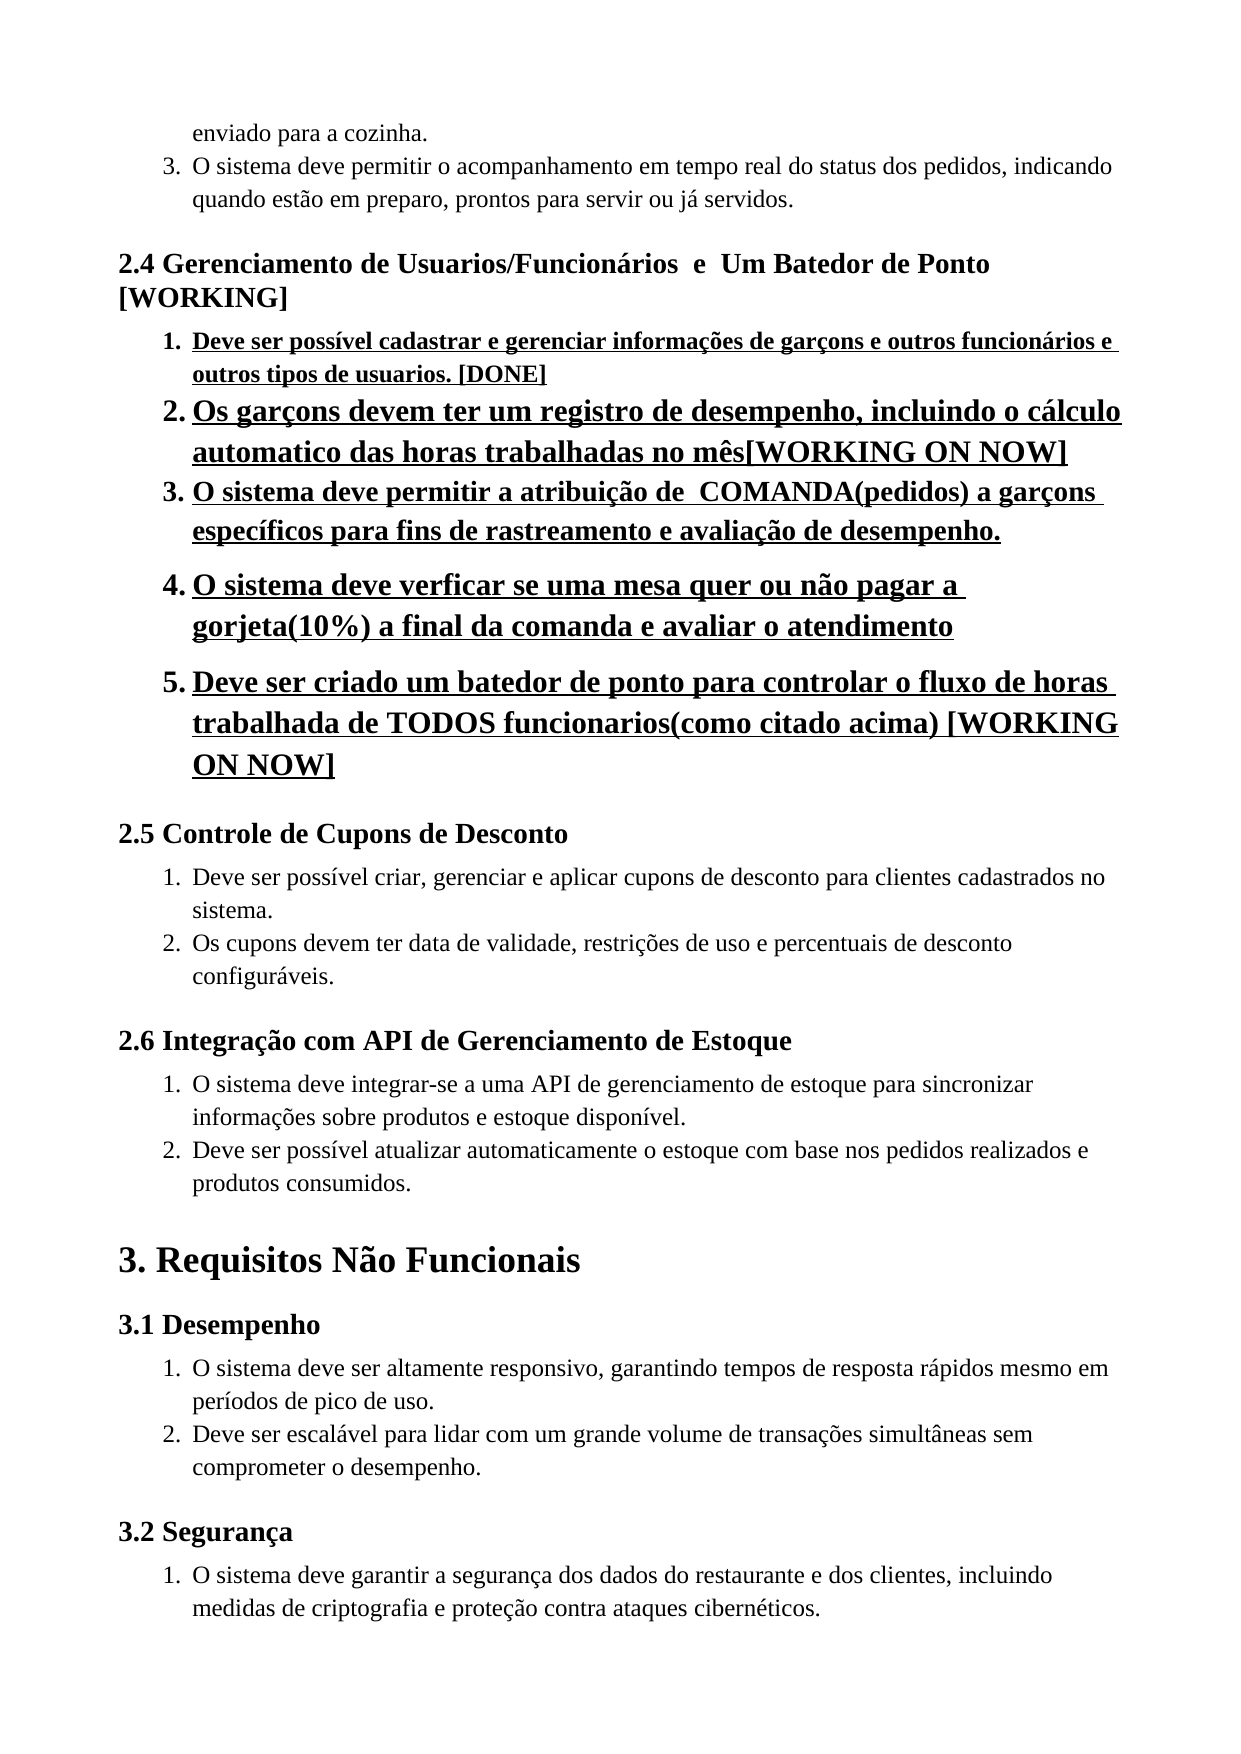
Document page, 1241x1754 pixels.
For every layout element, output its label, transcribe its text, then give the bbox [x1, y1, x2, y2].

list Os garçons devem ter um registro de desempenho, incluindo o cálculo automatico das horas trabalhadas no mês[WORKING ON NOW] [162, 392, 1122, 469]
list O sistema deve verficar se uma mesa quer ou não pagar a gorjeta(10%) a final da comanda e avaliar o atendimento [162, 566, 1122, 643]
list O sistema deve permitir a atribuição de COMANDA(pedidos) a garçons específicos para fins de rastreamento e avaliação de desempenho. [162, 474, 1122, 547]
list Deve ser possível atualizar automaticamente o estoque com base nos pedidos realizados e produtos consumidos. [162, 1136, 1122, 1197]
list enviado para a cozinha. [162, 118, 1122, 147]
subtitle 3.1 Desempenho [118, 1307, 1122, 1341]
list Deve ser escalável para lidar com um grande volume de transações simultâneas sem comprometer o desempenho. [162, 1419, 1122, 1481]
subtitle 3.2 Segurança [118, 1514, 1122, 1548]
list Deve ser possível cadastrar e gerenciar informações de garçons e outros funcionários e outros tipos de usuarios. [DONE] [162, 326, 1122, 388]
subtitle 2.6 Integração com API de Gerenciamento de Estoque [118, 1023, 1122, 1057]
list O sistema deve garantir a segurança dos dados do restaurante e dos clientes, incluindo medidas de criptografia e proteção contra ataques cibernéticos. [162, 1561, 1122, 1622]
subtitle 3. Requisitos Não Funcionais [118, 1237, 1122, 1280]
list O sistema deve integrar-se a uma API de gerenciamento de estoque para sincronizar informações sobre produtos e estoque disponível. [162, 1069, 1122, 1131]
subtitle 2.4 Gerenciamento de Usuarios/Funcionários e Um Batedor de Ponto [WORKING] [118, 246, 1122, 313]
list O sistema deve ser altamente responsivo, garantindo tempos de resposta rápidos mesmo em períodos de pico de uso. [162, 1353, 1122, 1415]
subtitle 2.5 Controle de Cupons de Desconto [118, 816, 1122, 850]
list Deve ser criado um batedor de ponto para controlar o fluxo de horas trabalhada de TODOS funcionarios(como citado acima) [WORKING ON NOW] [162, 663, 1122, 782]
list Os cupons devem ter data de validade, restrições de uso e percentuais de desconto configuráveis. [162, 928, 1122, 990]
list Deve ser possível criar, gerenciar e aplicar cupons de desconto para clientes cadastrados no sistema. [162, 862, 1122, 924]
list O sistema deve permitir o acompanhamento em tempo real do status dos pedidos, indicando quando estão em preparo, prontos para servir ou já servidos. [162, 151, 1122, 213]
